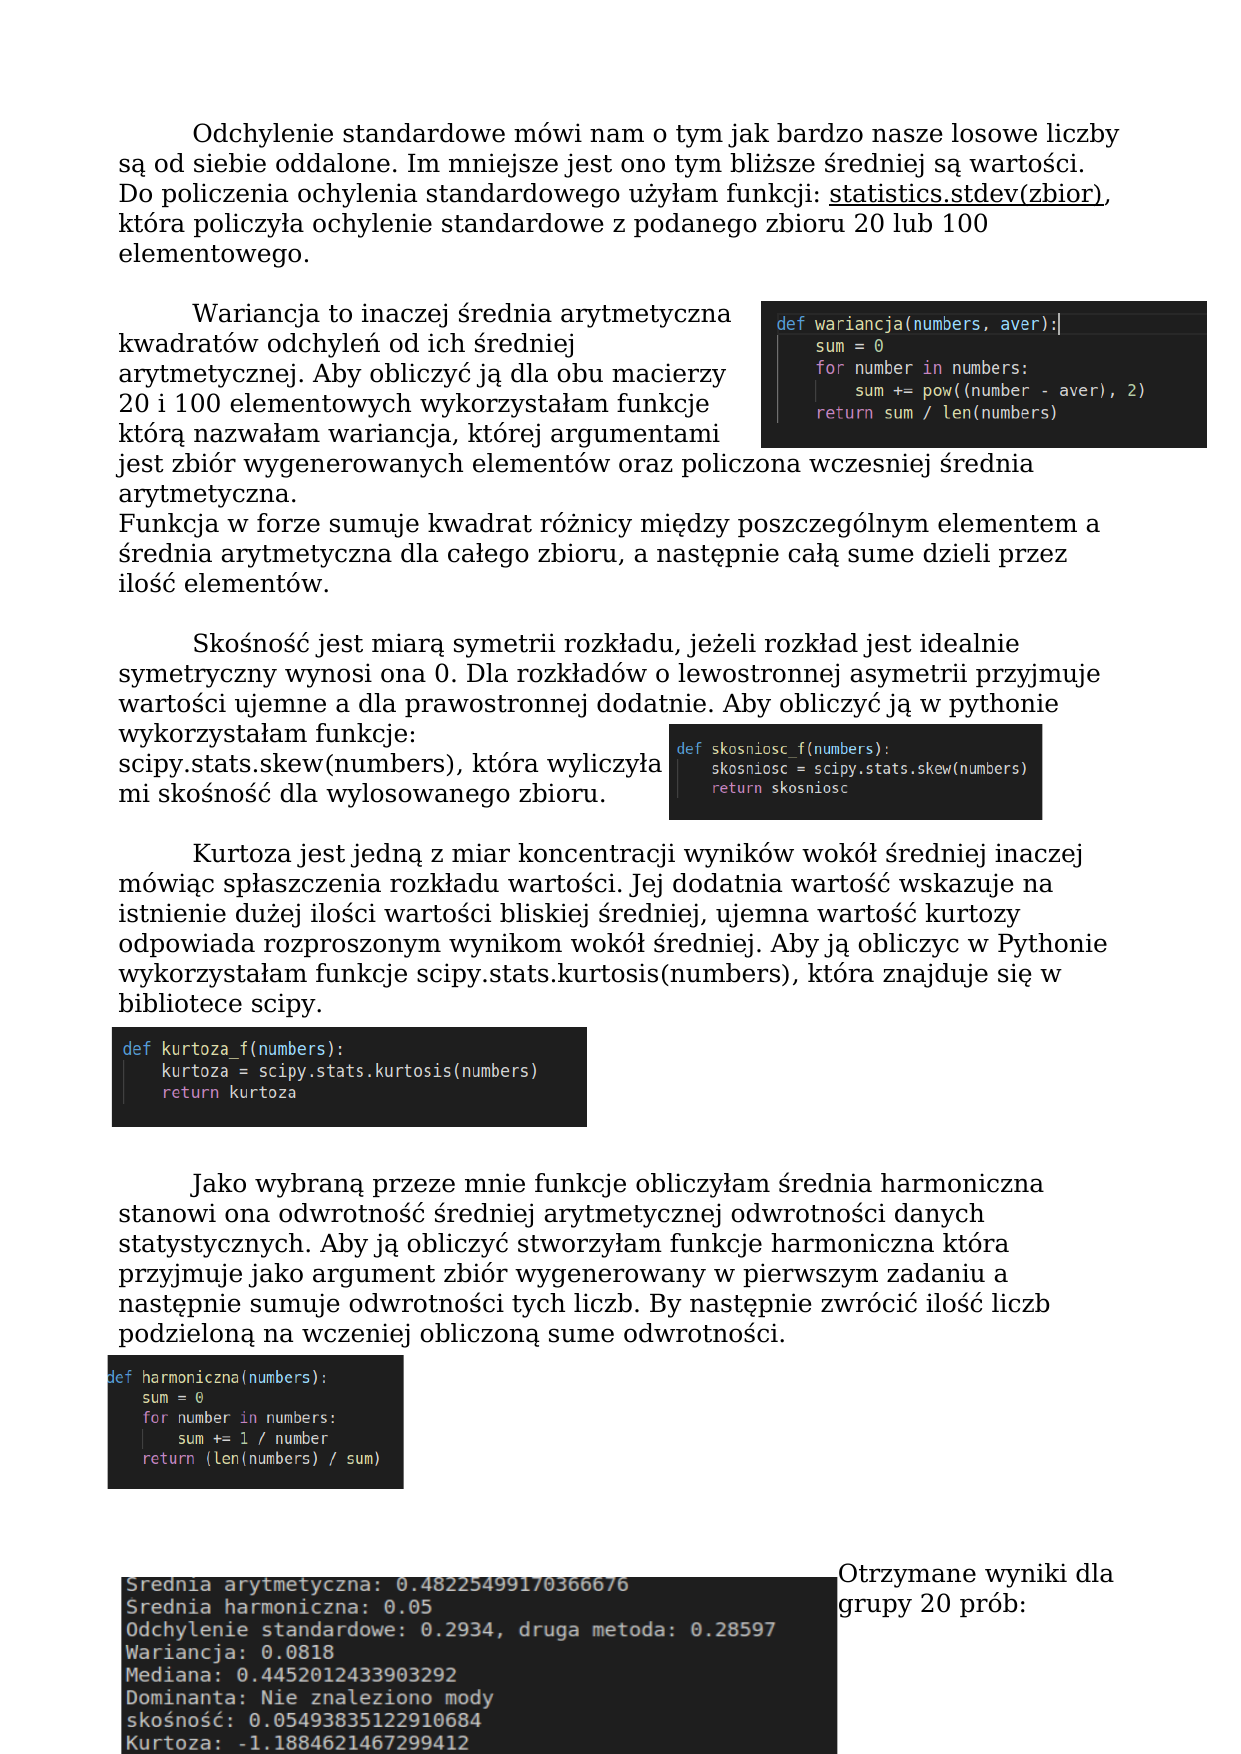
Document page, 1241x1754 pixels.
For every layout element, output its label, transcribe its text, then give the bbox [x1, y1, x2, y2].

picture [111, 1027, 587, 1127]
text Skośność jest miarą symetrii rozkładu, jeżeli rozkład jest idealnie symetryczny wynosi ona 0. Dla rozkładów o lewostronnej asymetrii przyjmuje wartości ujemne a dla prawostronnej dodatnie. Aby obliczyć ją w pythonie wykorzystałam funkcje: scipy.stats.skew(numbers), która wyliczyła mi skośność dla wylosowanego zbioru. [118, 628, 1122, 808]
text Otrzymane wyniki dla grupy 20 prób: [118, 1558, 1122, 1618]
text Jako wybraną przeze mnie funkcje obliczyłam średnia harmoniczna stanowi ona odwrotność średniej arytmetycznej odwrotności danych statystycznych. Aby ją obliczyć stworzyłam funkcje harmoniczna która przyjmuje jako argument zbiór wygenerowany w pierwszym zadaniu a następnie sumuje odwrotności tych liczb. By następnie zwrócić ilość liczb podzieloną na wczeniej obliczoną sume odwrotności. [118, 1168, 1122, 1348]
text Funkcja w forze sumuje kwadrat różnicy między poszczególnym elementem a średnia arytmetyczna dla całego zbioru, a następnie całą sume dzieli przez ilość elementów. [118, 508, 1122, 598]
text Wariancja to inaczej średnia arytmetyczna kwadratów odchyleń od ich średniej arytmetycznej. Aby obliczyć ją dla obu macierzy 20 i 100 elementowych wykorzystałam funkcje którą nazwałam wariancja, której argumentami jest zbiór wygenerowanych elementów oraz policzona wczesniej średnia arytmetyczna. [118, 298, 1122, 508]
picture [121, 1577, 838, 1754]
picture [669, 724, 1043, 820]
text Kurtoza jest jedną z miar koncentracji wyników wokół średniej inaczej mówiąc spłaszczenia rozkładu wartości. Jej dodatnia wartość wskazuje na istnienie dużej ilości wartości bliskiej średniej, ujemna wartość kurtozy odpowiada rozproszonym wynikom wokół średniej. Aby ją obliczyc w Pythonie wykorzystałam funkcje scipy.stats.kurtosis(numbers), która znajduje się w bibliotece scipy. [118, 838, 1122, 1018]
picture [107, 1355, 404, 1489]
text Odchylenie standardowe mówi nam o tym jak bardzo nasze losowe liczby są od siebie oddalone. Im mniejsze jest ono tym bliższe średniej są wartości. Do policzenia ochylenia standardowego użyłam funkcji: statistics.stdev(zbior), która policzyła ochylenie standardowe z podanego zbioru 20 lub 100 elementowego. [118, 118, 1122, 268]
picture [761, 301, 1207, 448]
